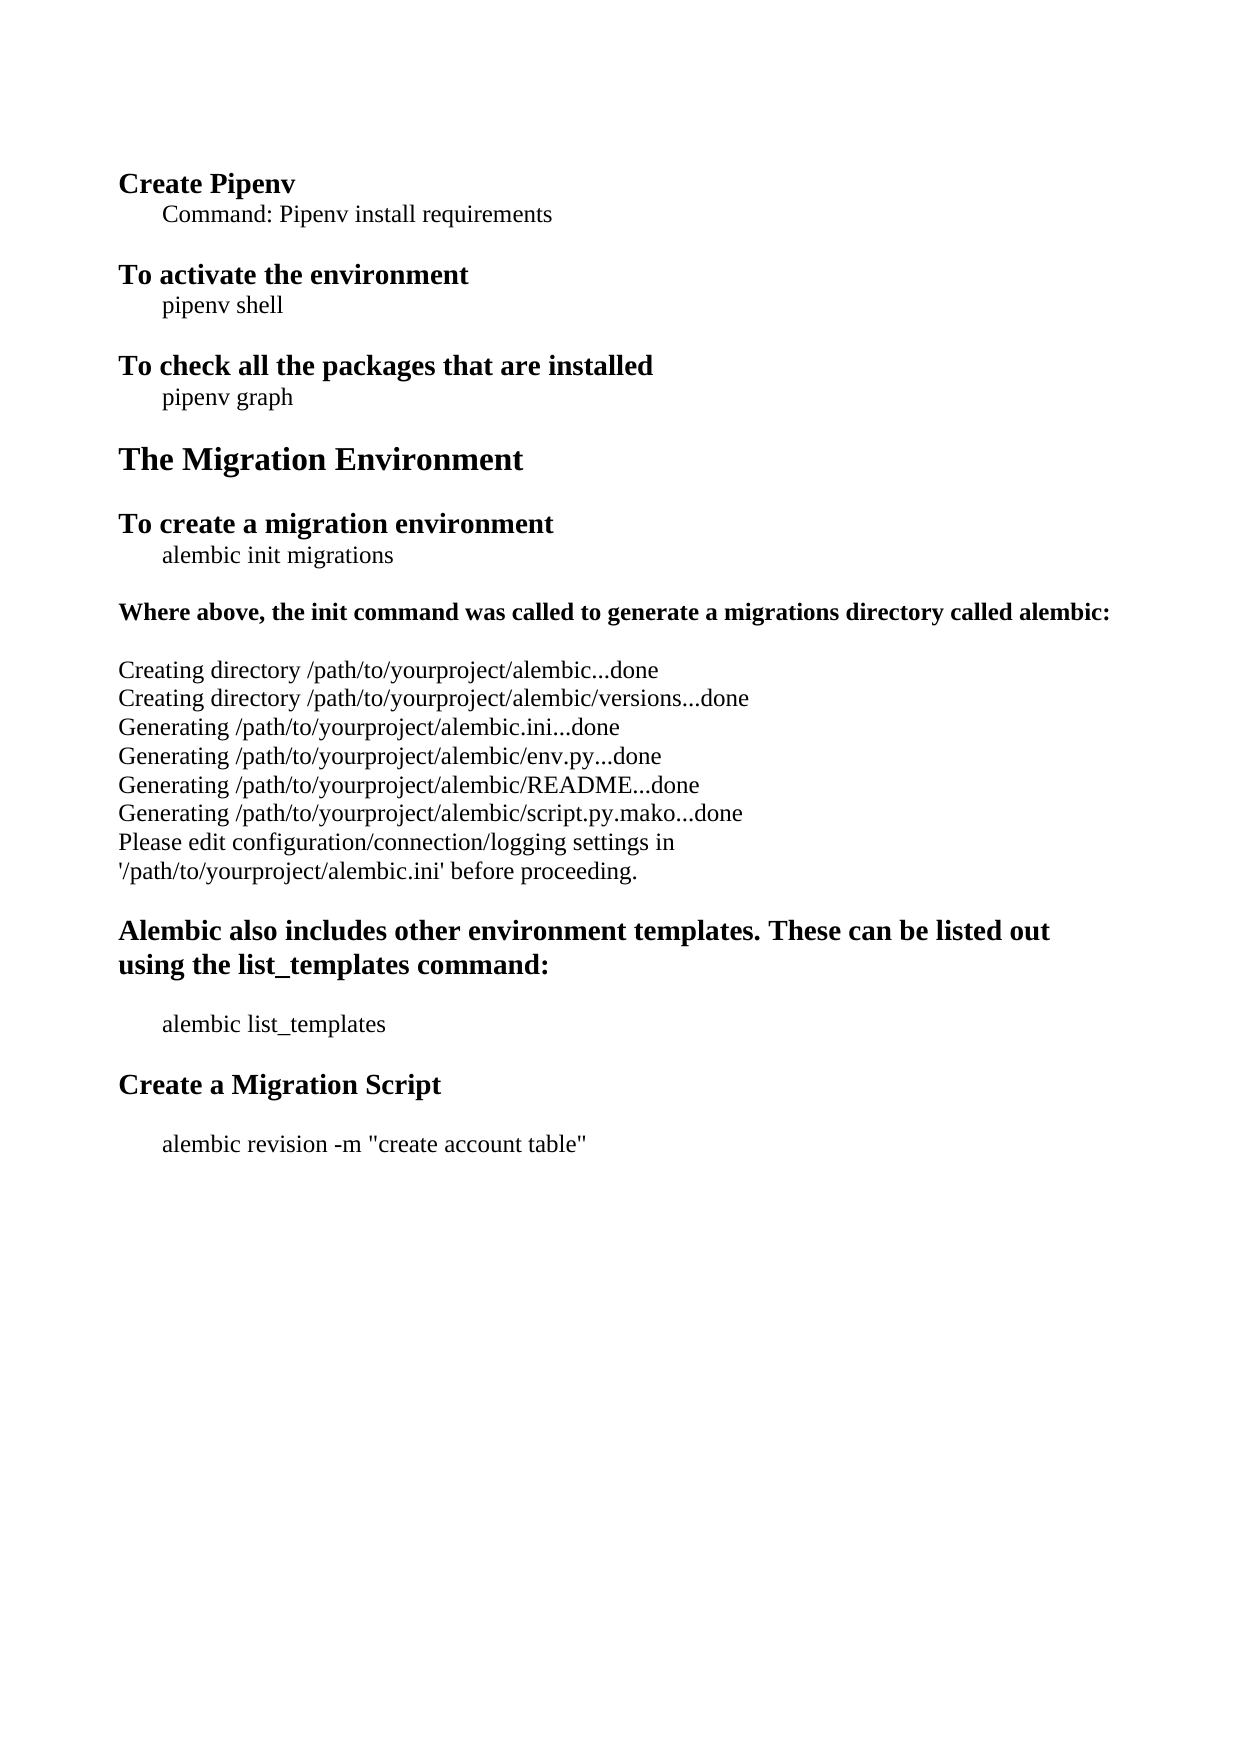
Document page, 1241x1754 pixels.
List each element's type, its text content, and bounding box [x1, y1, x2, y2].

text To check all the packages that are installed [118, 348, 1122, 382]
text alembic init migrations [118, 540, 1122, 568]
text '/path/to/yourproject/alembic.ini' before proceeding. [118, 856, 1122, 885]
text alembic list_templates [118, 1009, 1122, 1038]
text Generating /path/to/yourproject/alembic/README...done [118, 770, 1122, 798]
text Generating /path/to/yourproject/alembic/script.py.mako...done [118, 798, 1122, 827]
text To create a migration environment [118, 506, 1122, 540]
text Create Pipenv [118, 166, 1122, 199]
text Command: Pipenv install requirements [118, 199, 1122, 228]
text Creating directory /path/to/yourproject/alembic...done [118, 655, 1122, 683]
text pipenv shell [118, 291, 1122, 319]
text Generating /path/to/yourproject/alembic.ini...done [118, 712, 1122, 741]
text To activate the environment [118, 257, 1122, 291]
text Creating directory /path/to/yourproject/alembic/versions...done [118, 683, 1122, 712]
text Please edit configuration/connection/logging settings in [118, 827, 1122, 856]
text pipenv graph [118, 382, 1122, 410]
text Create a Migration Script [118, 1067, 1122, 1100]
text Where above, the init command was called to generate a migrations directory called alembic: [118, 597, 1122, 626]
text Generating /path/to/yourproject/alembic/env.py...done [118, 741, 1122, 770]
text The Migration Environment [118, 439, 1122, 477]
text alembic revision -m "create account table" [118, 1129, 1122, 1158]
text Alembic also includes other environment templates. These can be listed out using the list_templates command: [118, 913, 1122, 981]
